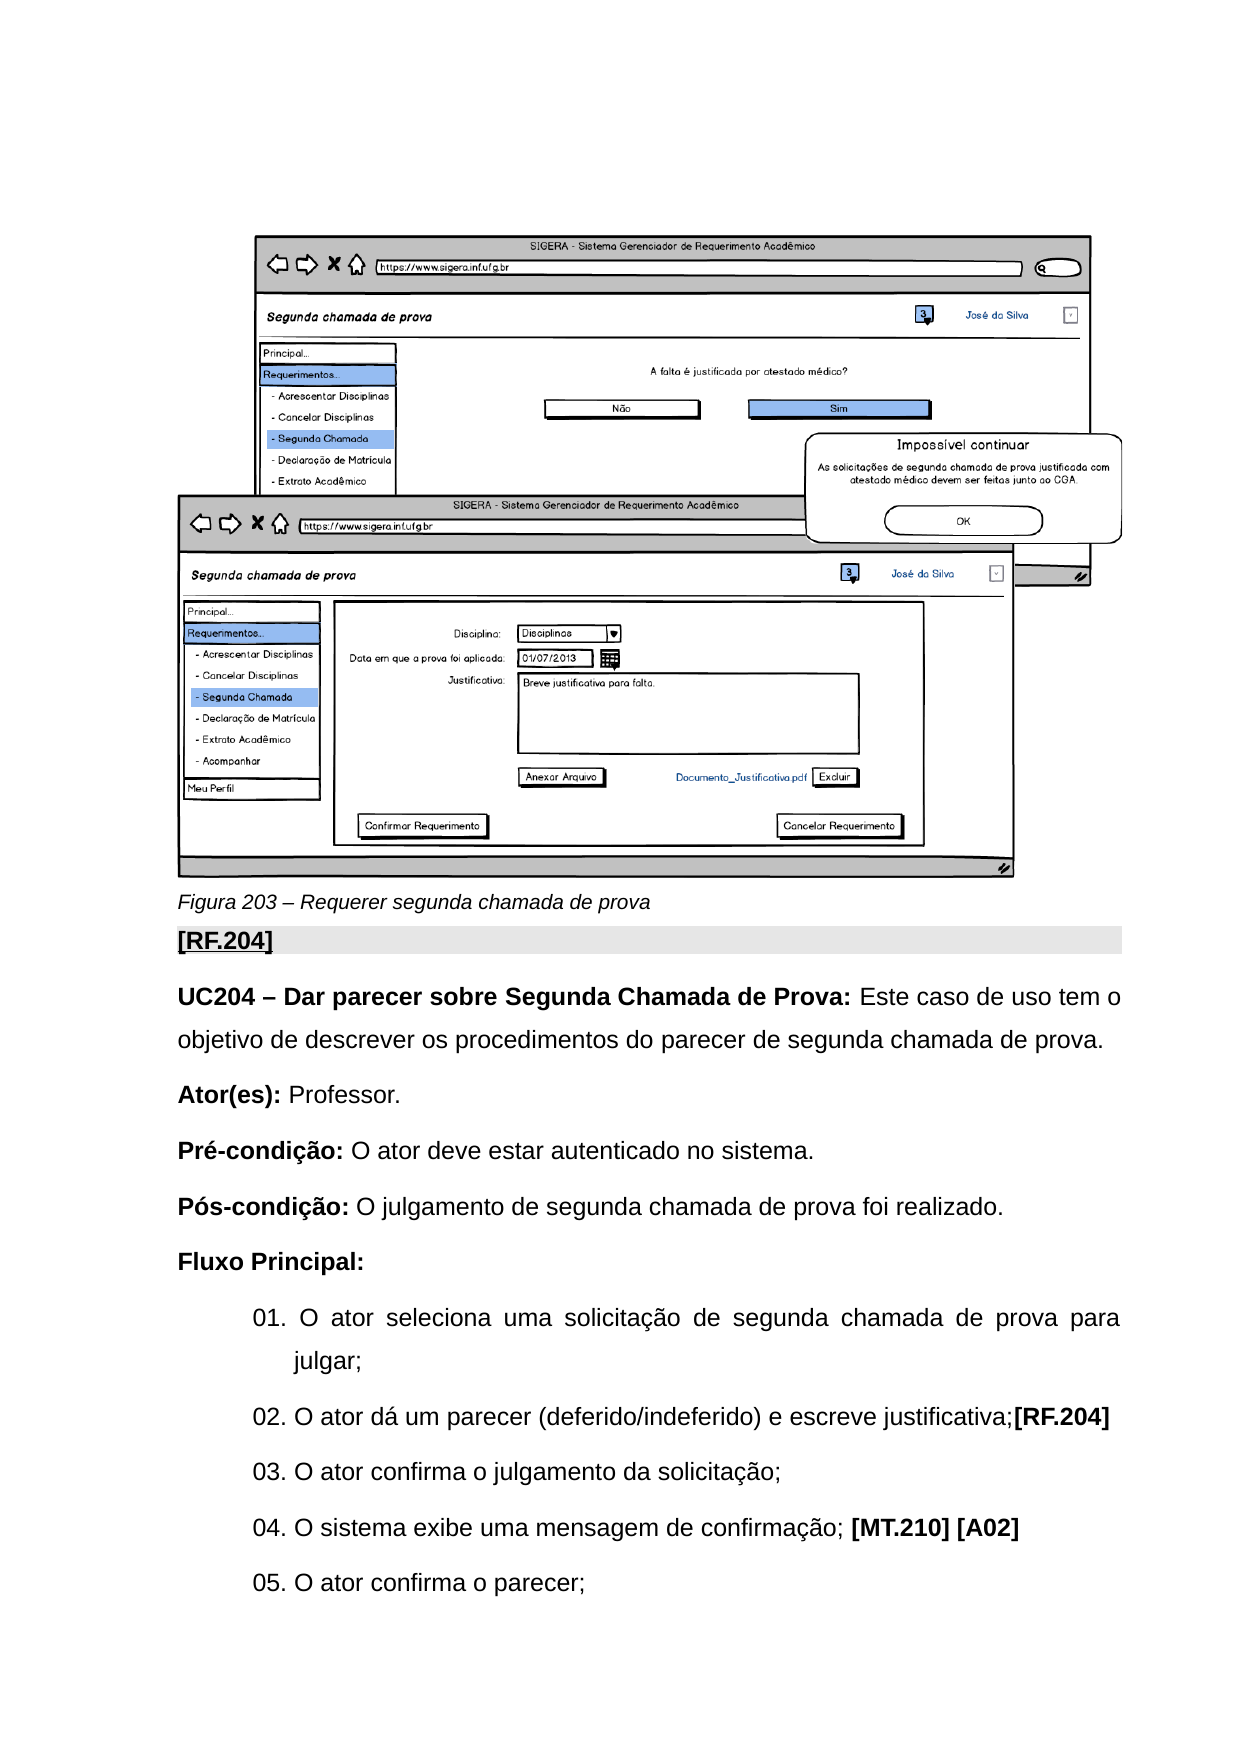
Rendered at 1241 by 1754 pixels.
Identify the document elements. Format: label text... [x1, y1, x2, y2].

text UC204 – Dar parecer sobre Segunda Chamada de Prova: Este caso de uso tem o objetivo de descrever os procedimentos do parecer de segunda chamada de prova. [177, 981, 1122, 1053]
text Pós-condição: O julgamento de segunda chamada de prova foi realizado. [177, 1191, 1122, 1220]
text Figura 203 – Requerer segunda chamada de prova [177, 878, 1122, 914]
text Pré-condição: O ator deve estar autenticado no sistema. [177, 1136, 1122, 1164]
text Fluxo Principal: [177, 1247, 1122, 1276]
text 05. O ator confirma o parecer; [252, 1568, 1122, 1597]
text 04. O sistema exibe uma mensagem de confirmação; [MT.210] [A02] [252, 1513, 1122, 1542]
text Ator(es): Professor. [177, 1080, 1122, 1109]
text 02. O ator dá um parecer (deferido/indeferido) e escreve justificativa;[RF.204] [252, 1402, 1122, 1430]
text [RF.204] [177, 926, 1122, 954]
text 01. O ator seleciona uma solicitação de segunda chamada de prova para julgar; [252, 1303, 1122, 1375]
picture [177, 235, 1123, 878]
text 03. O ator confirma o julgamento da solicitação; [252, 1457, 1122, 1486]
